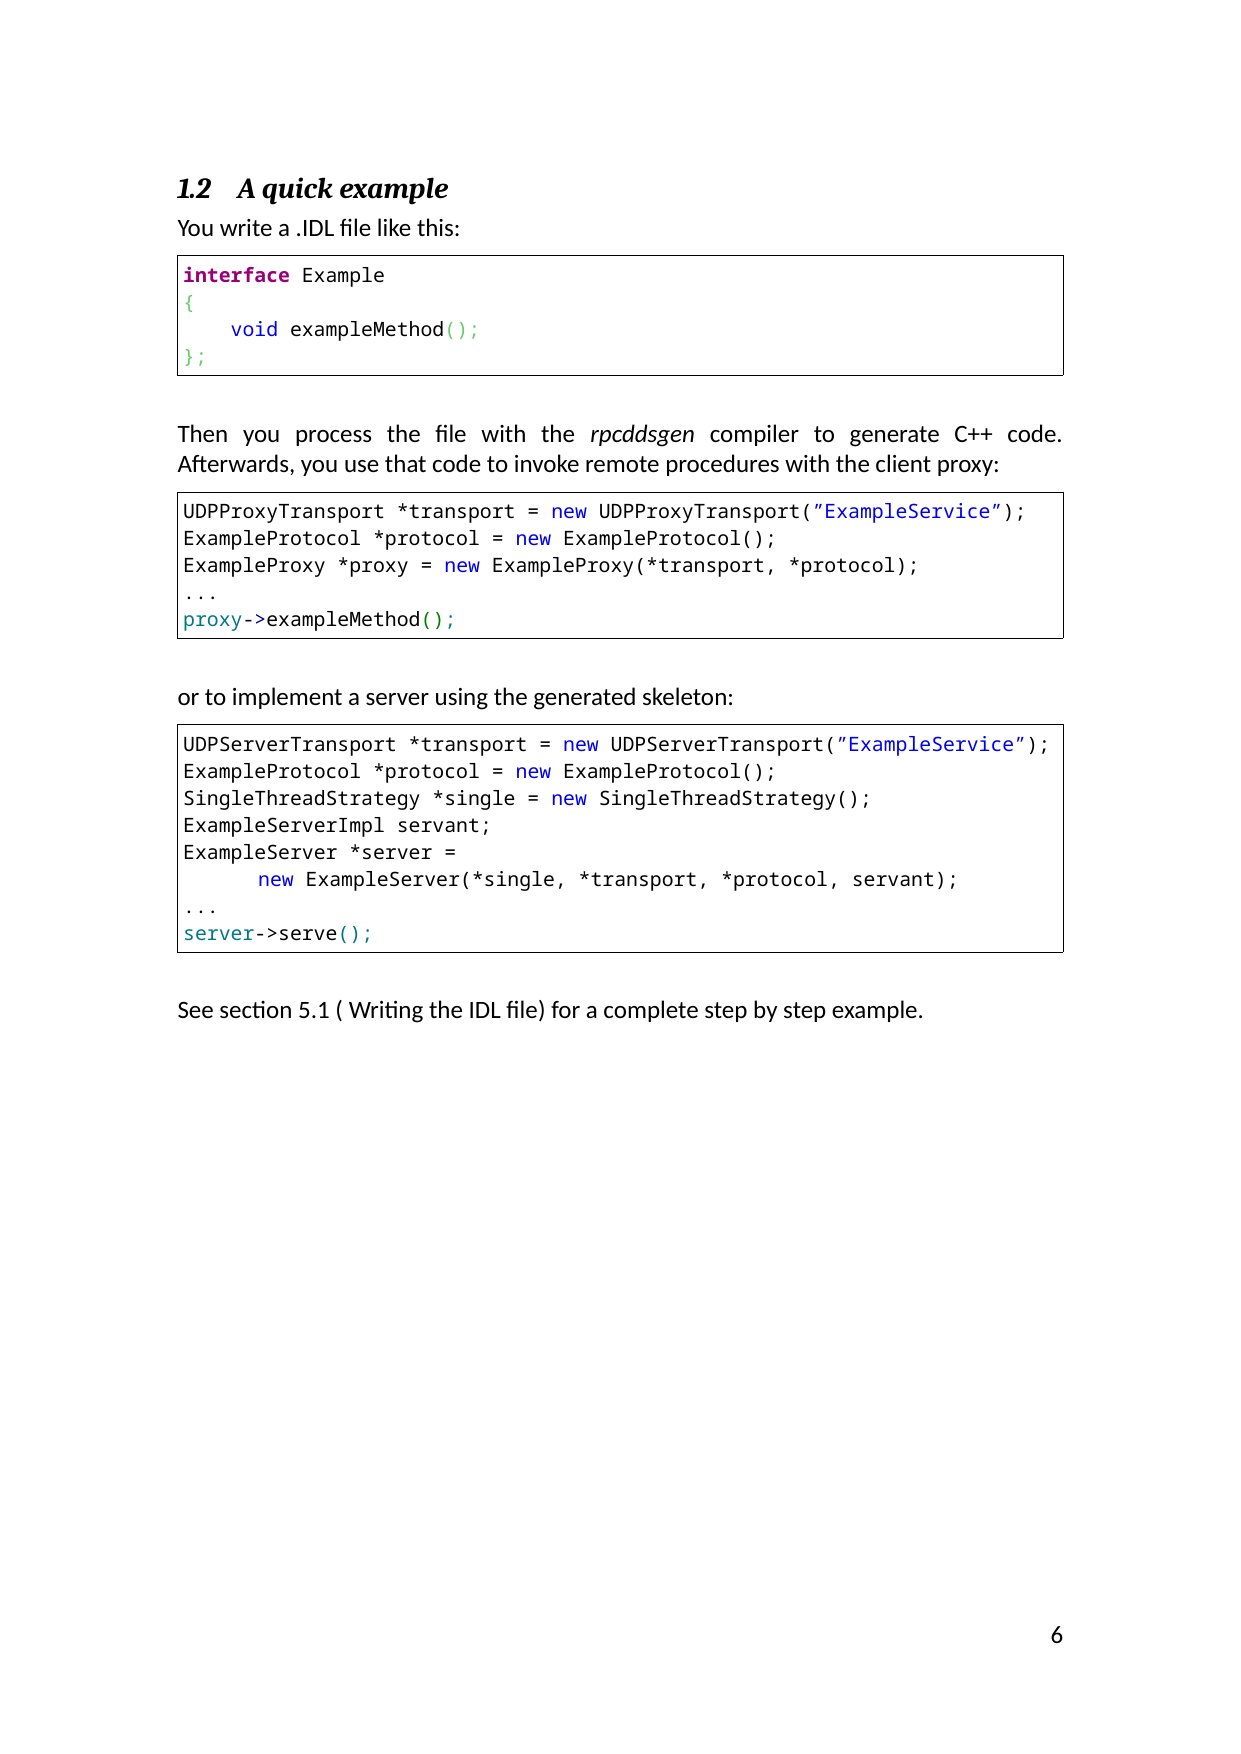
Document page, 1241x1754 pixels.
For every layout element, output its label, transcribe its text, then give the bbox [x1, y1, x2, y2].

text You write a .IDL file like this: [177, 212, 1063, 243]
table_header interface Example { void exampleMethod(); }; [178, 256, 1063, 375]
text Then you process the file with the rpcddsgen compiler to generate C++ code. Afterwards, you use that code to invoke remote procedures with the client proxy: [177, 418, 1063, 479]
text or to implement a server using the generated skeleton: [177, 681, 1063, 712]
table_header UDPProxyTransport *transport = new UDPProxyTransport(”ExampleService”); ExampleProtocol *protocol = new ExampleProtocol(); ExampleProxy *proxy = new ExampleProxy(*transport, *protocol); ... proxy->exampleMethod(); [178, 493, 1063, 638]
table_header UDPServerTransport *transport = new UDPServerTransport(”ExampleService”); ExampleProtocol *protocol = new ExampleProtocol(); SingleThreadStrategy *single = new SingleThreadStrategy(); ExampleServerImpl servant; ExampleServer *server = new ExampleServer(*single, *transport, *protocol, servant); ... server->serve(); [178, 725, 1063, 952]
text See section 5.1 ( Writing the IDL file) for a complete step by step example. [177, 995, 1063, 1025]
subtitle A quick example [177, 173, 1063, 206]
